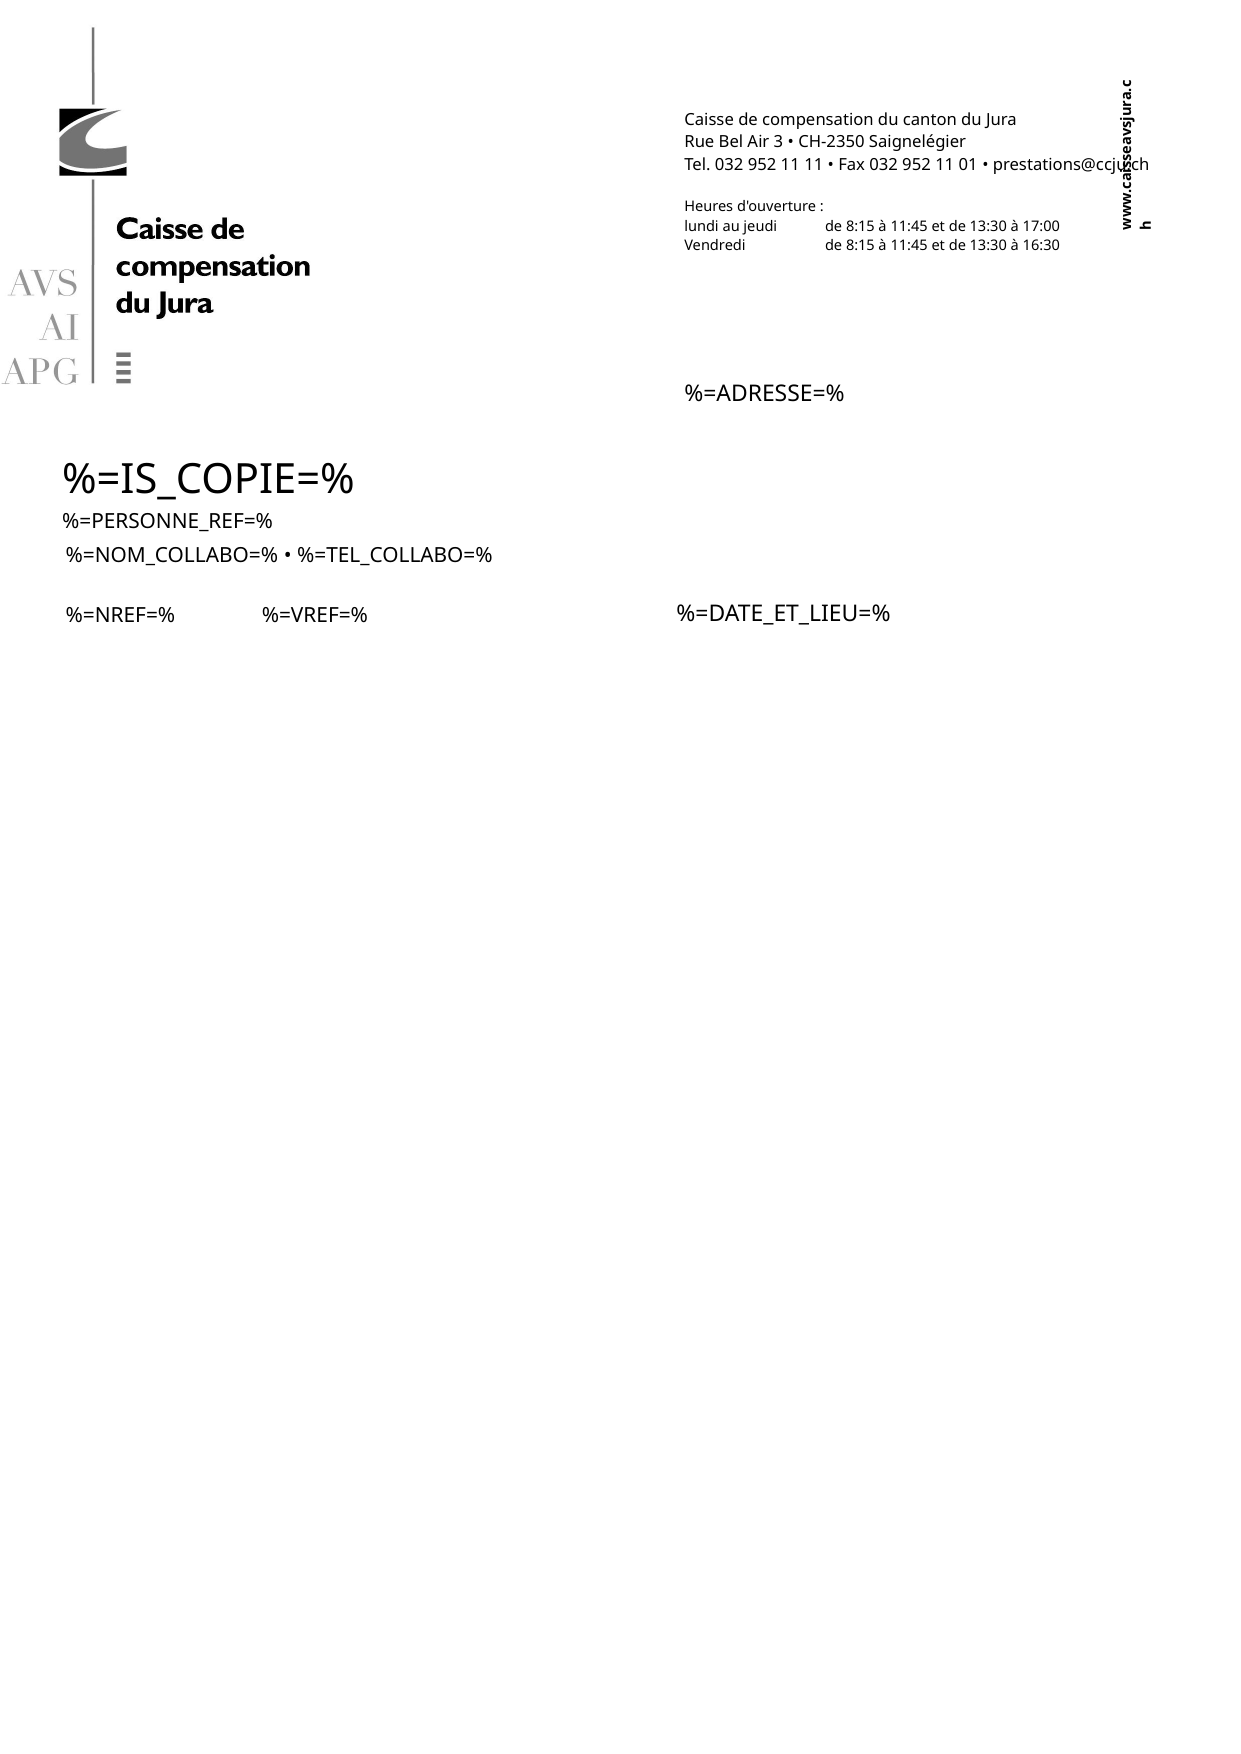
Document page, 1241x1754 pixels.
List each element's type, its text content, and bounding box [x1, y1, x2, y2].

picture [0, 24, 311, 385]
table_header Caisse de compensation du canton du Jura Rue Bel Air 3 • CH-2350 Saignelégier Tel. 032 952 11 11 • Fax 032 952 11 01 • prestations@ccju.ch Heures d'ouverture : lundi au jeudi de 8:15 à 11:45 et de 13:30 à 17:00 Vendredi de 8:15 à 11:45 et de 13:30 à 16:30 %=ADRESSE=% [679, 39, 1180, 443]
table_header %=NOM_COLLABO=% • %=TEL_COLLABO=% %=NREF=% %=VREF=% [60, 535, 678, 634]
table_header [0, 39, 678, 443]
table_header %=DATE_ET_LIEU=% [678, 535, 1180, 634]
table_cell %=IS_COPIE=% %=PERSONNE_REF=% [0, 444, 1180, 671]
